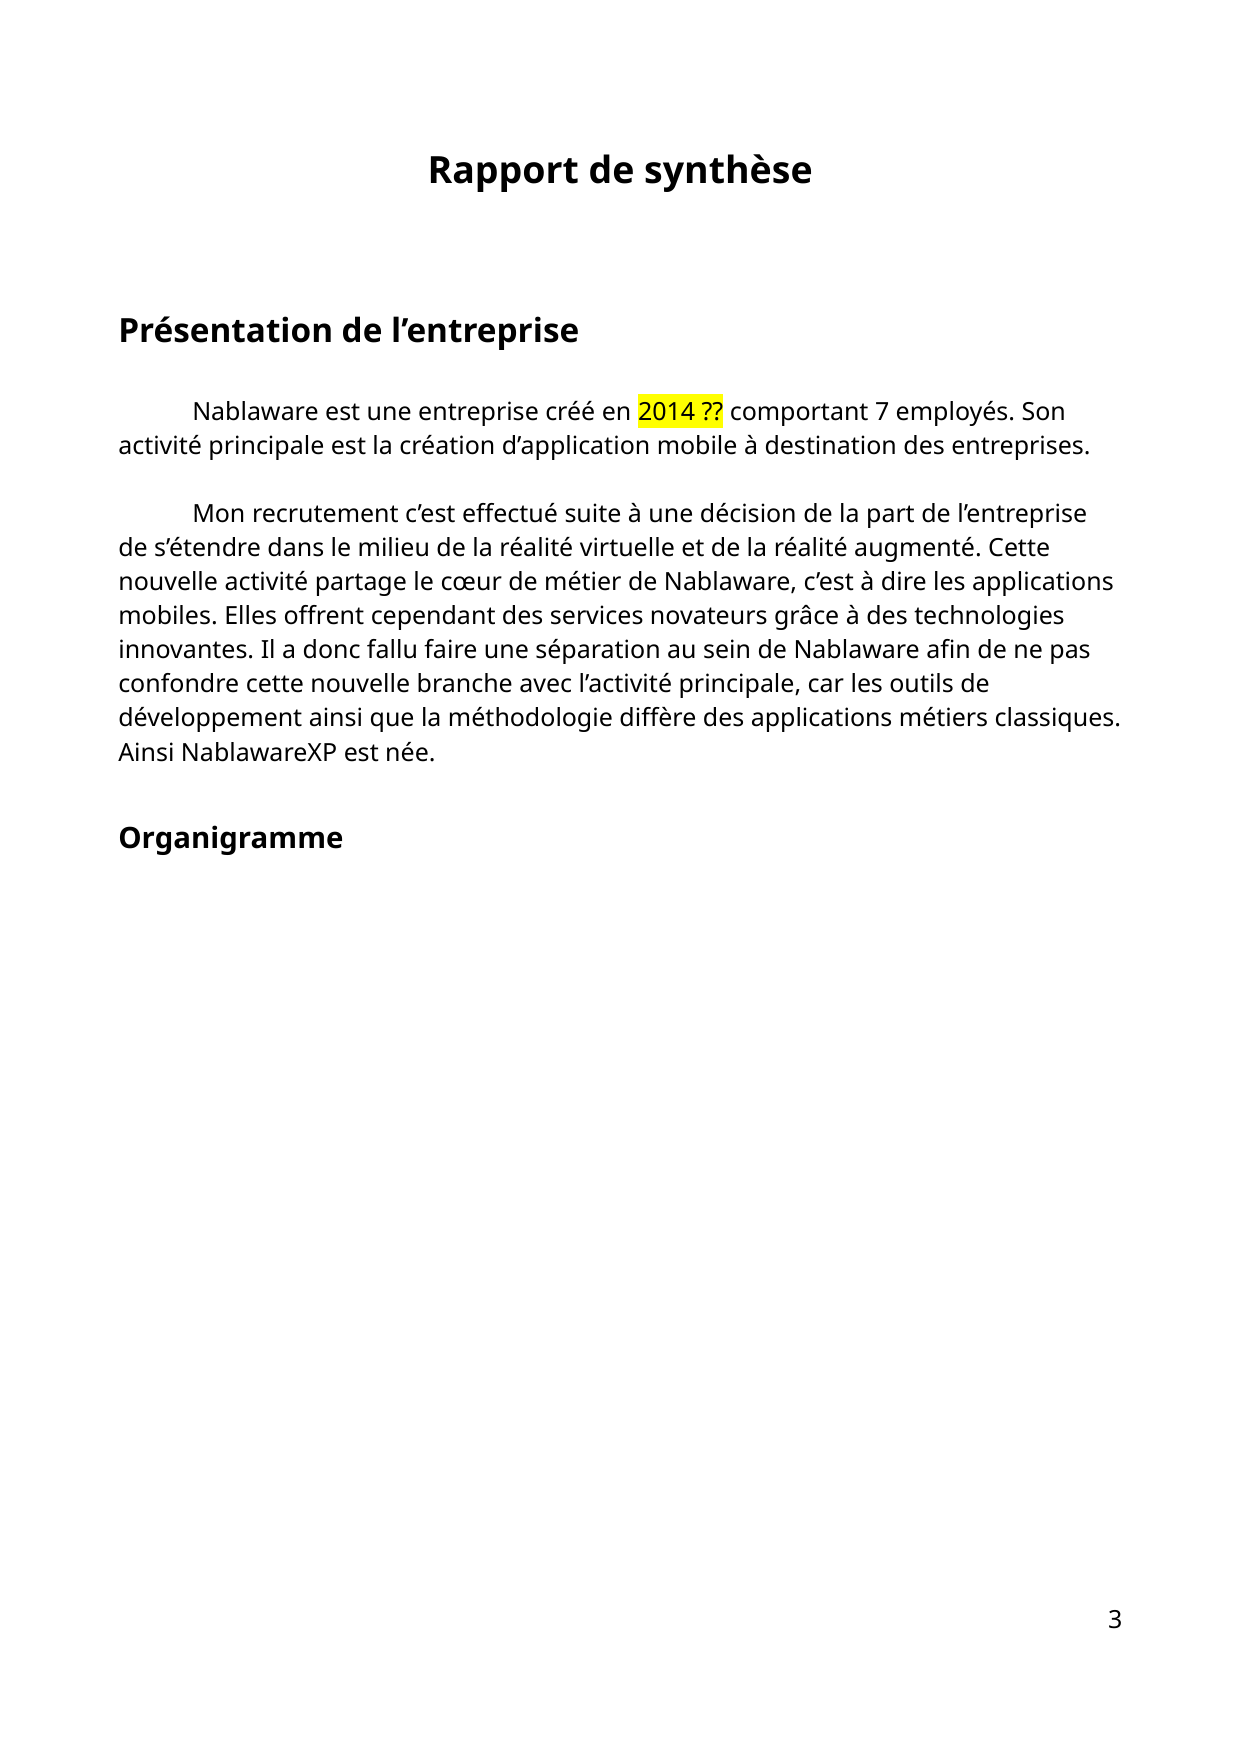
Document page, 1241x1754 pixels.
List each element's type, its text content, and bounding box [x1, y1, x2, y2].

text Mon recrutement c’est effectué suite à une décision de la part de l’entreprise de s’étendre dans le milieu de la réalité virtuelle et de la réalité augmenté. Cette nouvelle activité partage le cœur de métier de Nablaware, c’est à dire les applications mobiles. Elles offrent cependant des services novateurs grâce à des technologies innovantes. Il a donc fallu faire une séparation au sein de Nablaware afin de ne pas confondre cette nouvelle branche avec l’activité principale, car les outils de développement ainsi que la méthodologie diffère des applications métiers classiques. Ainsi NablawareXP est née. [118, 496, 1122, 768]
subtitle Rapport de synthèse [118, 143, 1122, 194]
text Nablaware est une entreprise créé en 2014 ?? comportant 7 employés. Son activité principale est la création d’application mobile à destination des entreprises. [118, 393, 1122, 462]
subtitle Présentation de l’entreprise [118, 307, 1122, 352]
subtitle Organigramme [118, 817, 1122, 857]
